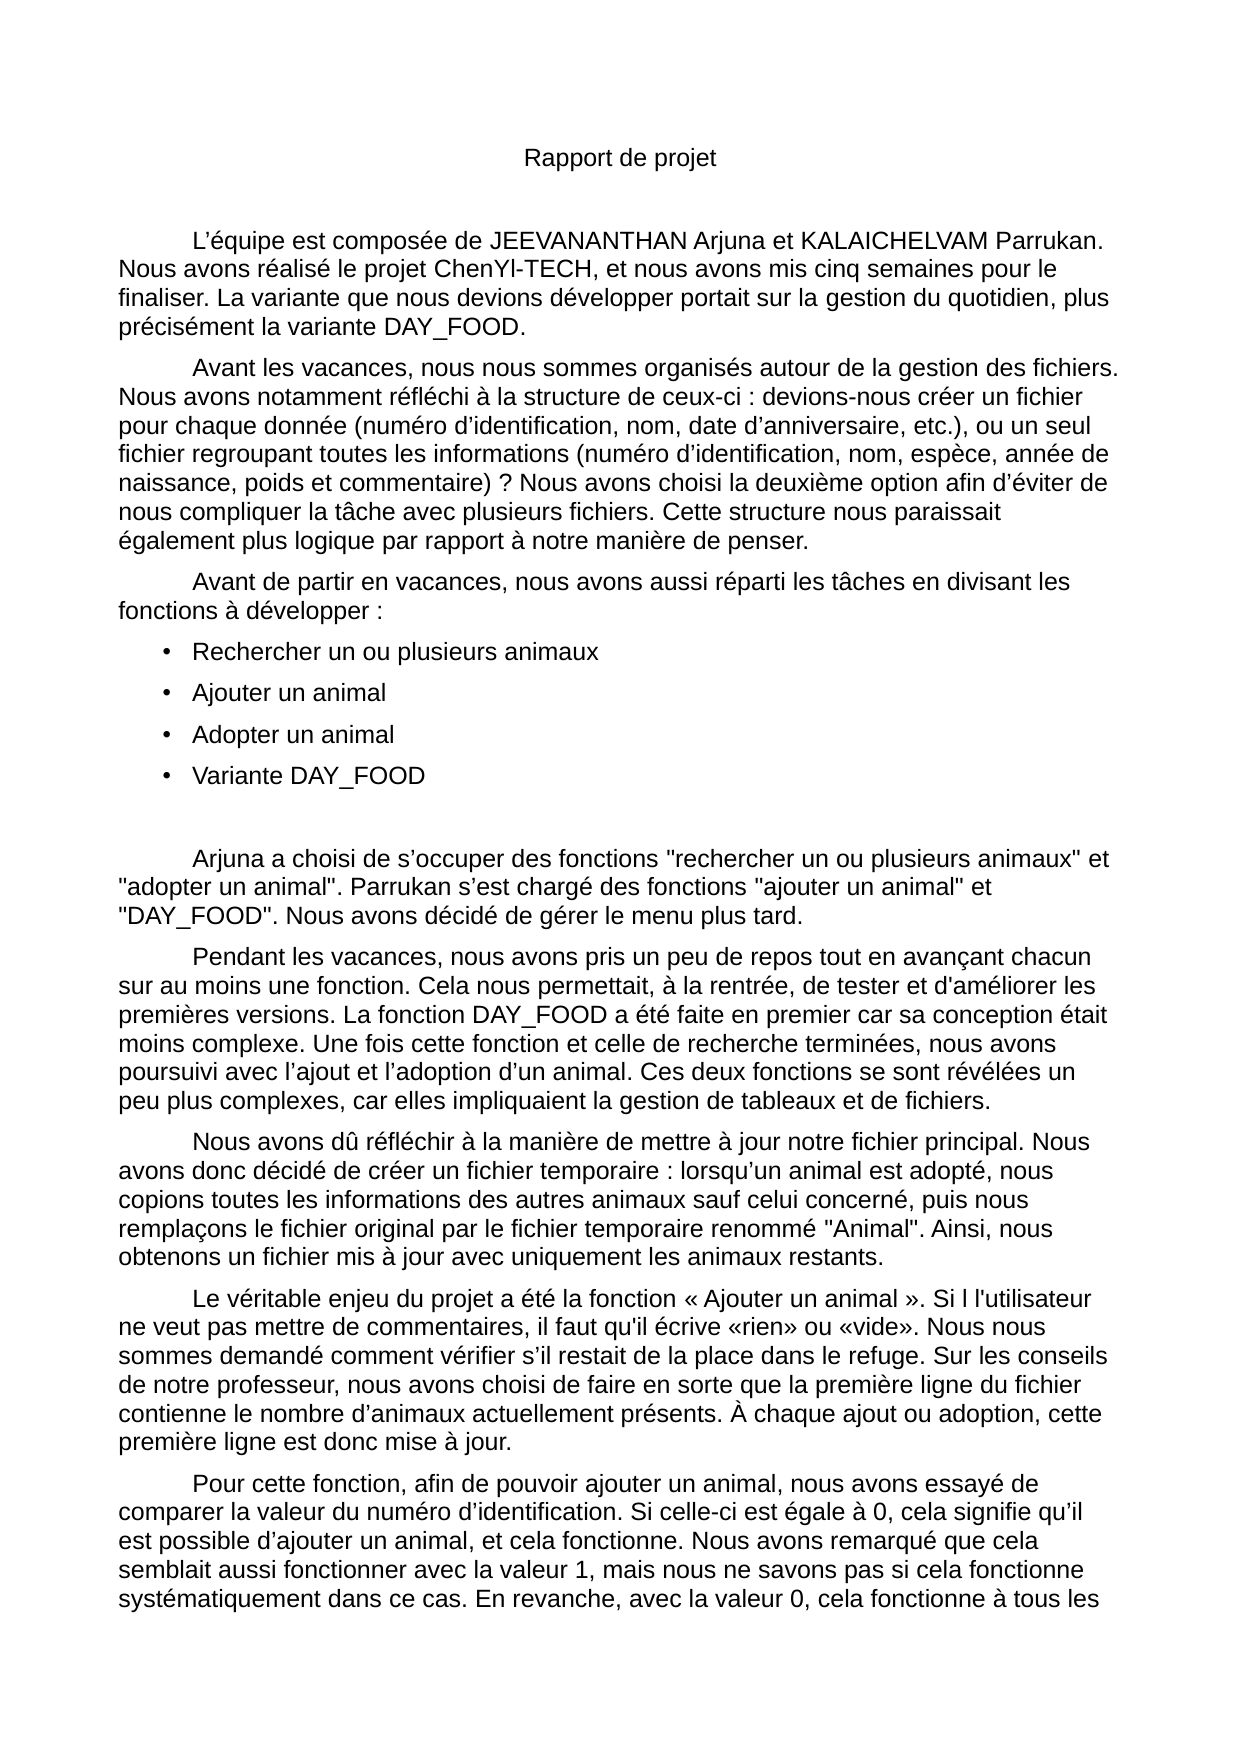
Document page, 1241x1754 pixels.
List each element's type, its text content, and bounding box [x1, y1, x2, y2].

text Avant les vacances, nous nous sommes organisés autour de la gestion des fichiers. Nous avons notamment réfléchi à la structure de ceux-ci : devions-nous créer un fichier pour chaque donnée (numéro d’identification, nom, date d’anniversaire, etc.), ou un seul fichier regroupant toutes les informations (numéro d’identification, nom, espèce, année de naissance, poids et commentaire) ? Nous avons choisi la deuxième option afin d’éviter de nous compliquer la tâche avec plusieurs fichiers. Cette structure nous paraissait également plus logique par rapport à notre manière de penser. [118, 353, 1122, 554]
text Le véritable enjeu du projet a été la fonction « Ajouter un animal ». Si l l'utilisateur ne veut pas mettre de commentaires, il faut qu'il écrive «rien» ou «vide». Nous nous sommes demandé comment vérifier s’il restait de la place dans le refuge. Sur les conseils de notre professeur, nous avons choisi de faire en sorte que la première ligne du fichier contienne le nombre d’animaux actuellement présents. À chaque ajout ou adoption, cette première ligne est donc mise à jour. [118, 1283, 1122, 1456]
list Ajouter un animal [162, 678, 1122, 707]
subtitle Rapport de projet [118, 143, 1122, 172]
text Nous avons dû réfléchir à la manière de mettre à jour notre fichier principal. Nous avons donc décidé de créer un fichier temporaire : lorsqu’un animal est adopté, nous copions toutes les informations des autres animaux sauf celui concerné, puis nous remplaçons le fichier original par le fichier temporaire renommé "Animal". Ainsi, nous obtenons un fichier mis à jour avec uniquement les animaux restants. [118, 1127, 1122, 1271]
text L’équipe est composée de JEEVANANTHAN Arjuna et KALAICHELVAM Parrukan. Nous avons réalisé le projet ChenYl-TECH, et nous avons mis cinq semaines pour le finaliser. La variante que nous devions développer portait sur la gestion du quotidien, plus précisément la variante DAY_FOOD. [118, 226, 1122, 341]
text Pendant les vacances, nous avons pris un peu de repos tout en avançant chacun sur au moins une fonction. Cela nous permettait, à la rentrée, de tester et d'améliorer les premières versions. La fonction DAY_FOOD a été faite en premier car sa conception était moins complexe. Une fois cette fonction et celle de recherche terminées, nous avons poursuivi avec l’ajout et l’adoption d’un animal. Ces deux fonctions se sont révélées un peu plus complexes, car elles impliquaient la gestion de tableaux et de fichiers. [118, 942, 1122, 1115]
text Avant de partir en vacances, nous avons aussi réparti les tâches en divisant les fonctions à développer : [118, 567, 1122, 624]
list Adopter un animal [162, 719, 1122, 748]
text Arjuna a choisi de s’occuper des fonctions "rechercher un ou plusieurs animaux" et "adopter un animal". Parrukan s’est chargé des fonctions "ajouter un animal" et "DAY_FOOD". Nous avons décidé de gérer le menu plus tard. [118, 843, 1122, 930]
list Rechercher un ou plusieurs animaux [162, 637, 1122, 666]
list Variante DAY_FOOD [162, 761, 1122, 790]
text Pour cette fonction, afin de pouvoir ajouter un animal, nous avons essayé de comparer la valeur du numéro d’identification. Si celle-ci est égale à 0, cela signifie qu’il est possible d’ajouter un animal, et cela fonctionne. Nous avons remarqué que cela semblait aussi fonctionner avec la valeur 1, mais nous ne savons pas si cela fonctionne systématiquement dans ce cas. En revanche, avec la valeur 0, cela fonctionne à tous les [118, 1468, 1122, 1612]
